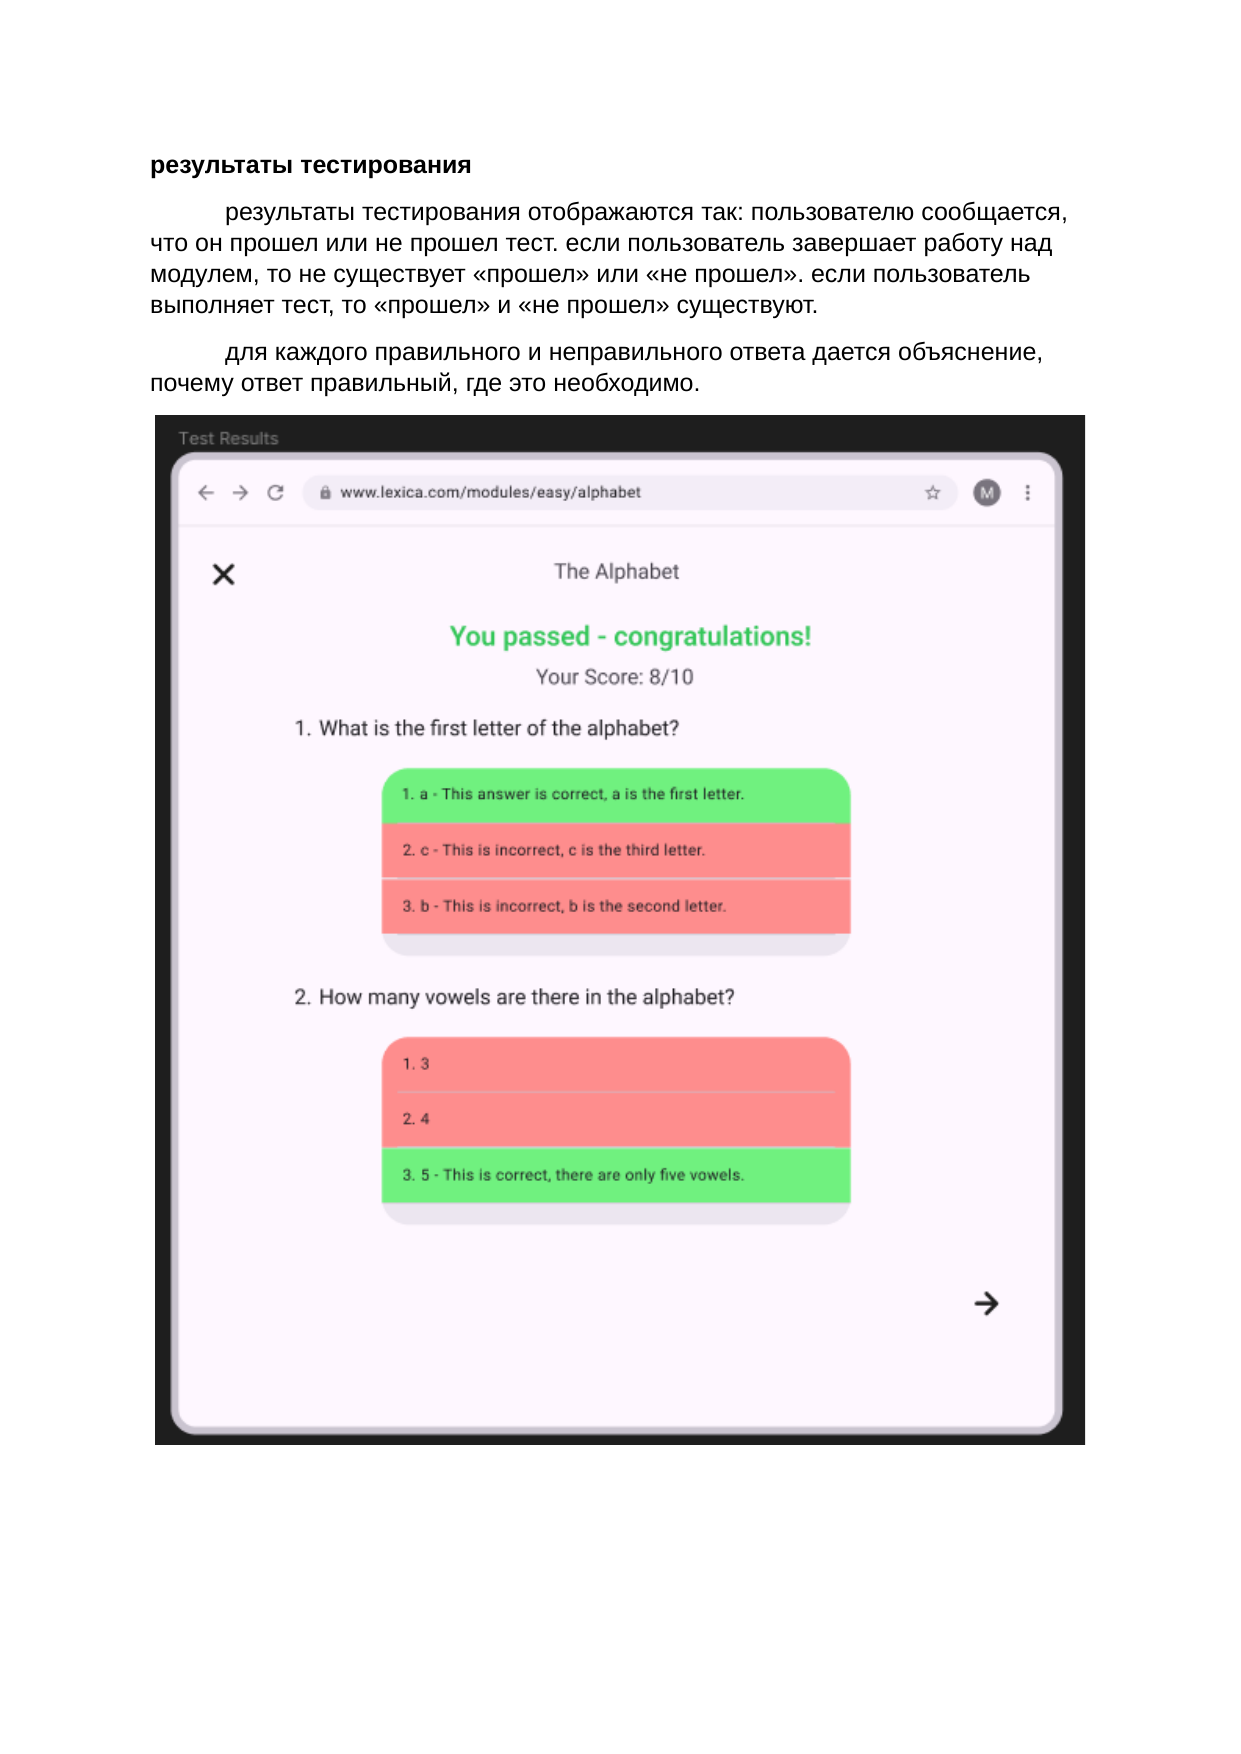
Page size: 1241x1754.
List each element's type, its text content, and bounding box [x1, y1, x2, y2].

text для каждого правильного и неправильного ответа дается объяснение, почему ответ правильный, где это необходимо. [150, 337, 1090, 396]
text результаты тестирования [150, 150, 1090, 179]
text результаты тестирования отображаются так: пользователю сообщается, что он прошел или не прошел тест. если пользователь завершает работу над модулем, то не существует «прошел» или «не прошел». если пользователь выполняет тест, то «прошел» и «не прошел» существуют. [150, 197, 1090, 318]
